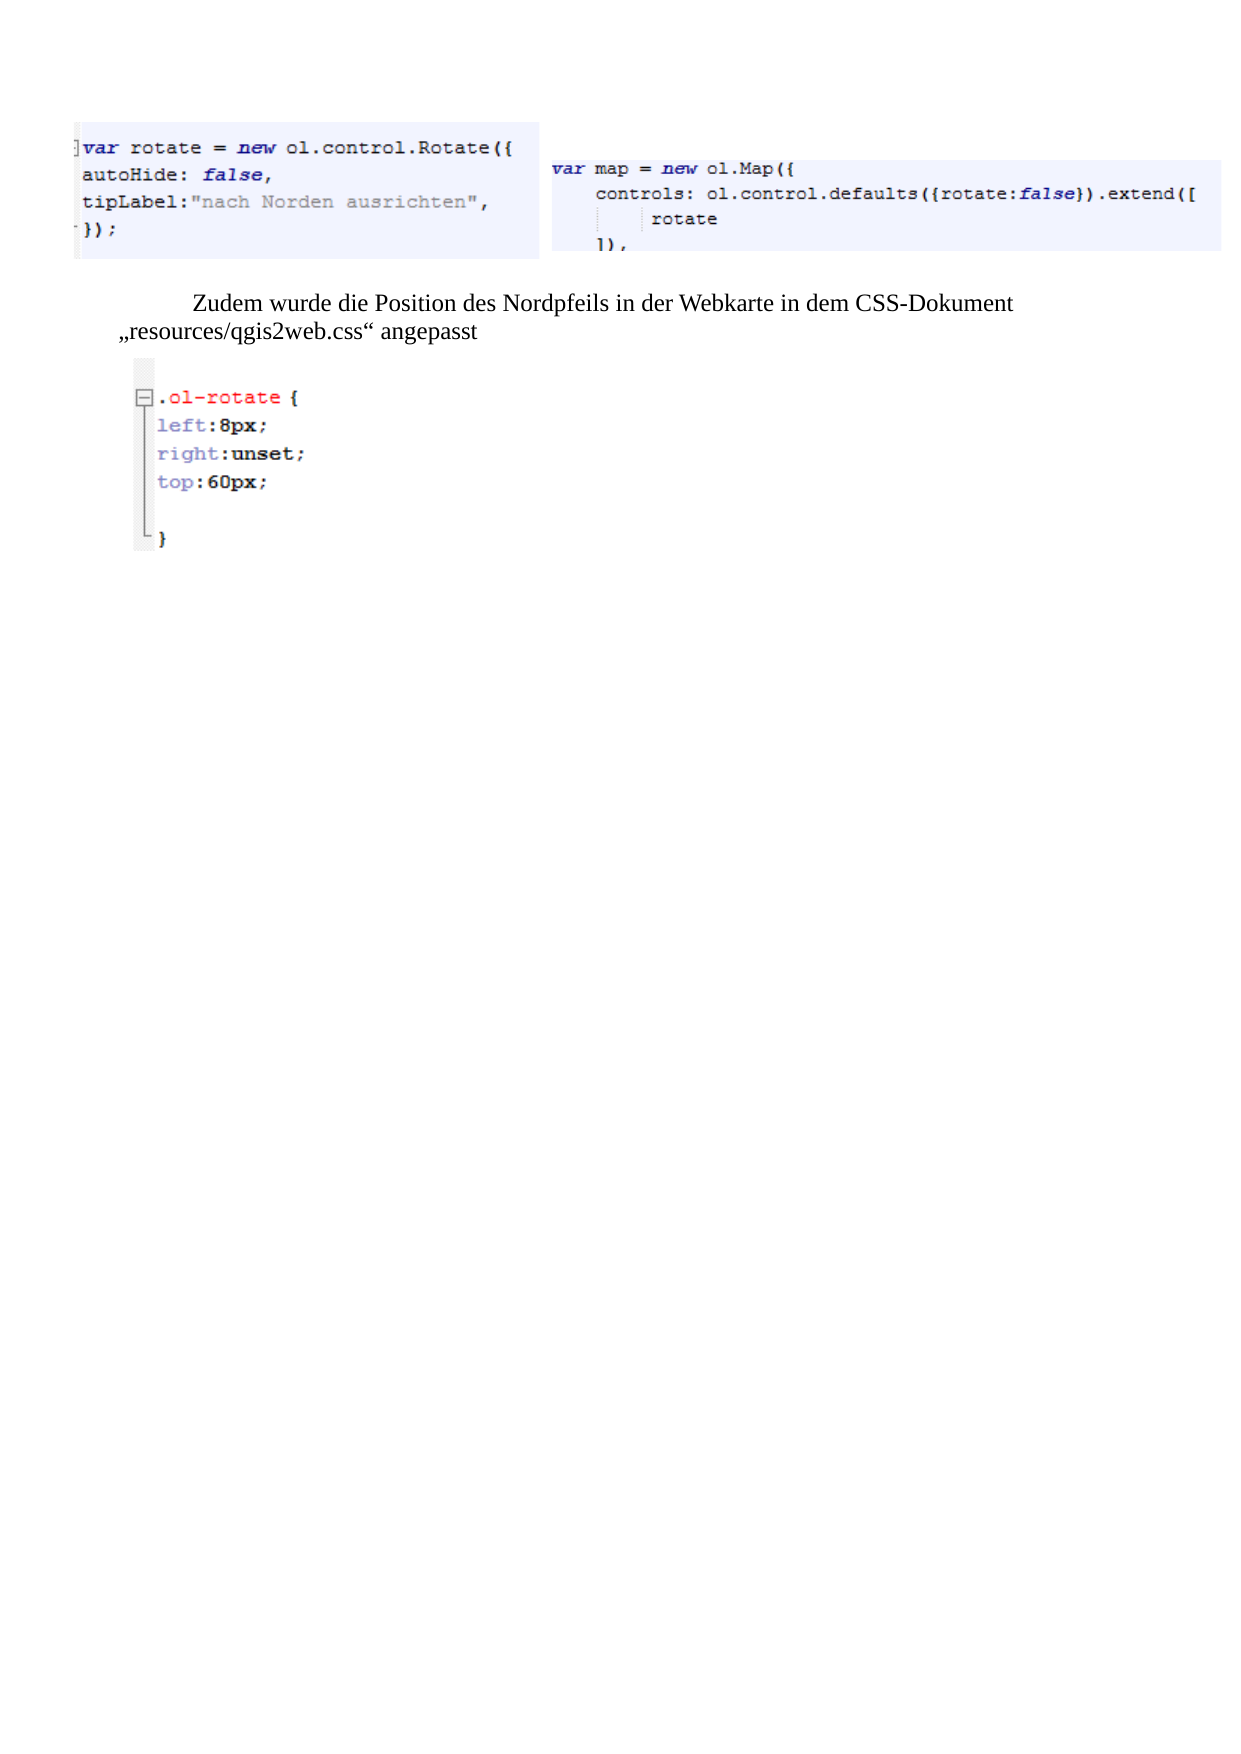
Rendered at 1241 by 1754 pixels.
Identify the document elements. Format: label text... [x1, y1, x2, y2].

picture [551, 160, 1222, 251]
text Zudem wurde die Position des Nordpfeils in der Webkarte in dem CSS-Dokument „resources/qgis2web.css“ angepasst [118, 288, 1122, 345]
picture [73, 122, 540, 259]
picture [133, 358, 313, 551]
